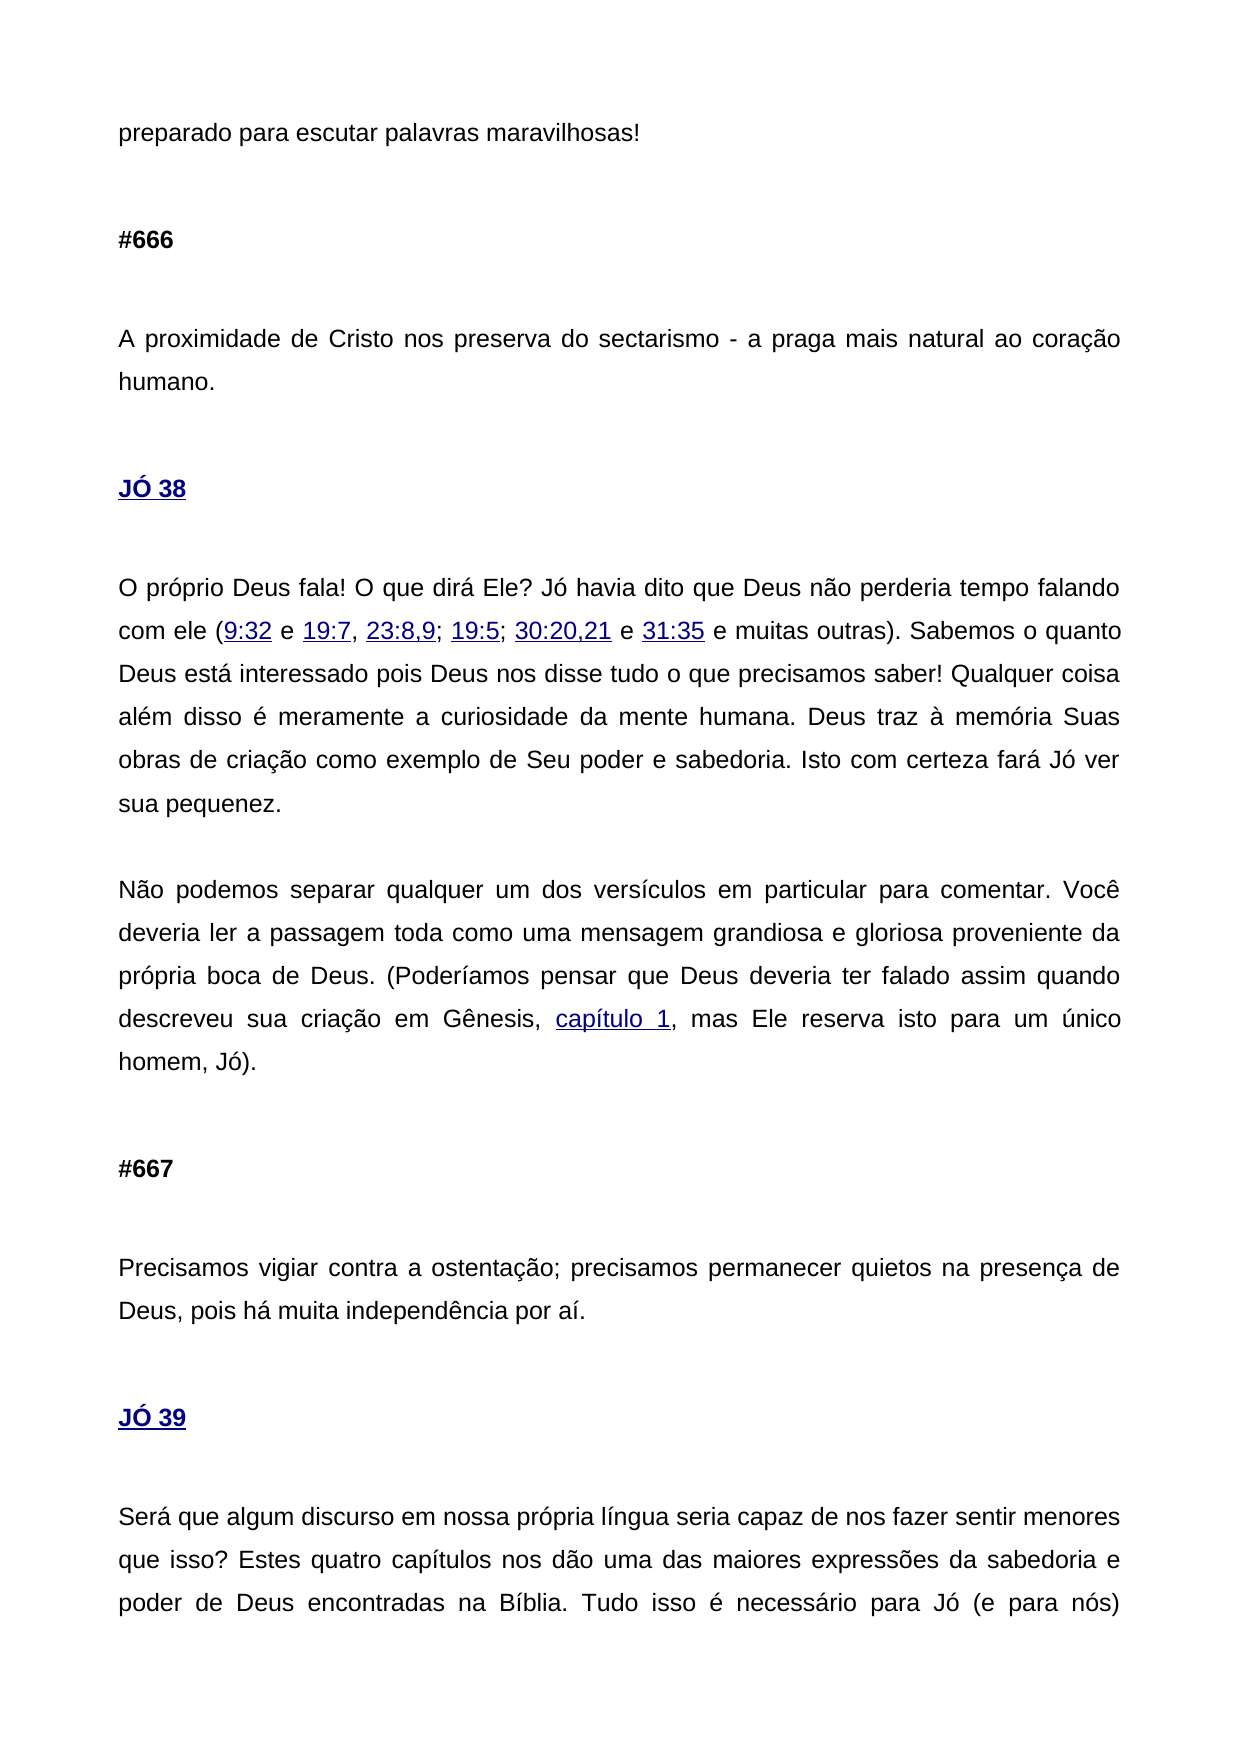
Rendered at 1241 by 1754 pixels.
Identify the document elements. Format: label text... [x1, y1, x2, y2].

text Não podemos separar qualquer um dos versículos em particular para comentar. Você deveria ler a passagem toda como uma mensagem grandiosa e gloriosa proveniente da própria boca de Deus. (Poderíamos pensar que Deus deveria ter falado assim quando descreveu sua criação em Gênesis, capítulo 1, mas Ele reserva isto para um único homem, Jó). [118, 875, 1122, 1076]
text Precisamos vigiar contra a ostentação; precisamos permanecer quietos na presença de Deus, pois há muita independência por aí. [118, 1253, 1122, 1325]
text Será que algum discurso em nossa própria língua seria capaz de nos fazer sentir menores que isso? Estes quatro capítulos nos dão uma das maiores expressões da sabedoria e poder de Deus encontradas na Bíblia. Tudo isso é necessário para Jó (e para nós) [118, 1502, 1122, 1617]
subtitle #667 [118, 1154, 1122, 1183]
text A proximidade de Cristo nos preserva do sectarismo - a praga mais natural ao coração humano. [118, 324, 1122, 396]
text preparado para escutar palavras maravilhosas! [118, 118, 1122, 147]
subtitle JÓ 39 [118, 1403, 1122, 1432]
subtitle #666 [118, 225, 1122, 254]
subtitle JÓ 38 [118, 474, 1122, 503]
text O próprio Deus fala! O que dirá Ele? Jó havia dito que Deus não perderia tempo falando com ele (9:32 e 19:7, 23:8,9; 19:5; 30:20,21 e 31:35 e muitas outras). Sabemos o quanto Deus está interessado pois Deus nos disse tudo o que precisamos saber! Qualquer coisa além disso é meramente a curiosidade da mente humana. Deus traz à memória Suas obras de criação como exemplo de Seu poder e sabedoria. Isto com certeza fará Jó ver sua pequenez. [118, 573, 1122, 817]
